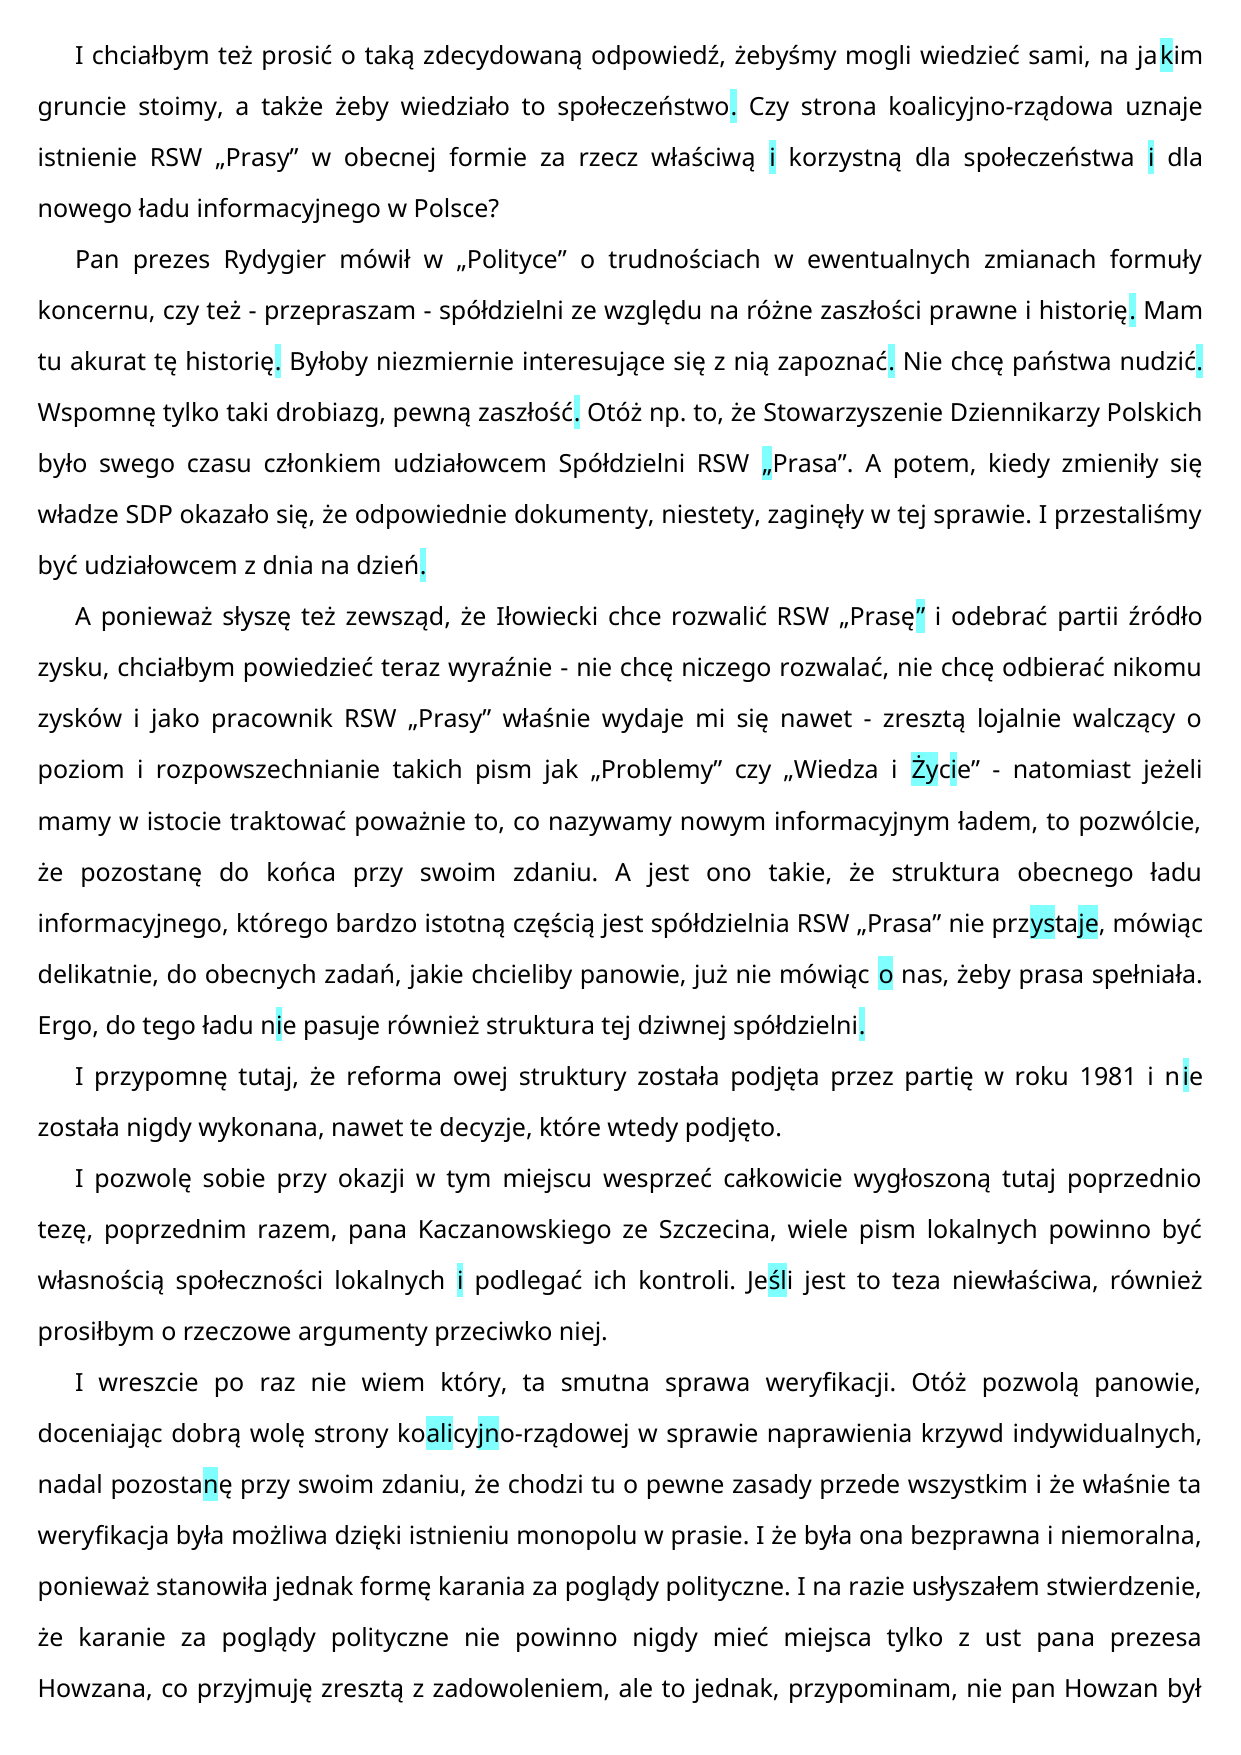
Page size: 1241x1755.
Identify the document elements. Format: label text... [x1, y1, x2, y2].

text I przypomnę tutaj, że reforma owej struktury została podjęta przez partię w roku 1981 i nie została nigdy wykonana, nawet te decyzje, które wtedy podjęto. [37, 1058, 1203, 1143]
text I wreszcie po raz nie wiem który, ta smutna sprawa weryfikacji. Otóż pozwolą panowie, doceniając dobrą wolę strony koalicyjno-rządowej w sprawie naprawienia krzywd indywidualnych, nadal pozostanę przy swoim zdaniu, że chodzi tu o pewne zasady przede wszystkim i że właśnie ta weryfikacja była możliwa dzięki istnieniu monopolu w prasie. I że była ona bezprawna i niemoralna, ponieważ stanowiła jednak formę karania za poglądy polityczne. I na razie usłyszałem stwierdzenie, że karanie za poglądy polityczne nie powinno nigdy mieć miejsca tylko z ust pana prezesa Howzana, co przyjmuję zresztą z zadowoleniem, ale to jednak, przypominam, nie pan Howzan był [37, 1364, 1203, 1705]
text I pozwolę sobie przy okazji w tym miejscu wesprzeć całkowicie wygłoszoną tutaj poprzednio tezę, poprzednim razem, pana Kaczanowskiego ze Szczecina, wiele pism lokalnych powinno być własnością społeczności lokalnych i podlegać ich kontroli. Jeśli jest to teza niewłaściwa, również prosiłbym o rzeczowe argumenty przeciwko niej. [37, 1160, 1203, 1348]
text Pan prezes Rydygier mówił w „Polityce” o trudnościach w ewentualnych zmianach formuły koncernu, czy też - przepraszam - spółdzielni ze względu na różne zaszłości prawne i historię. Mam tu akurat tę historię. Byłoby niezmiernie interesujące się z nią zapoznać. Nie chcę państwa nudzić. Wspomnę tylko taki drobiazg, pewną zaszłość. Otóż np. to, że Stowarzyszenie Dziennikarzy Polskich było swego czasu członkiem udziałowcem Spółdzielni RSW „Prasa”. A potem, kiedy zmieniły się władze SDP okazało się, że odpowiednie dokumenty, niestety, zaginęły w tej sprawie. I przestaliśmy być udziałowcem z dnia na dzień. [37, 242, 1203, 582]
text I chciałbym też prosić o taką zdecydowaną odpowiedź, żebyśmy mogli wiedzieć sami, na jakim gruncie stoimy, a także żeby wiedziało to społeczeństwo. Czy strona koalicyjno-rządowa uznaje istnienie RSW „Prasy” w obecnej formie za rzecz właściwą i korzystną dla społeczeństwa i dla nowego ładu informacyjnego w Polsce? [37, 37, 1203, 225]
text A ponieważ słyszę też zewsząd, że Iłowiecki chce rozwalić RSW „Prasę” i odebrać partii źródło zysku, chciałbym powiedzieć teraz wyraźnie - nie chcę niczego rozwalać, nie chcę odbierać nikomu zysków i jako pracownik RSW „Prasy” właśnie wydaje mi się nawet - zresztą lojalnie walczący o poziom i rozpowszechnianie takich pism jak „Problemy” czy „Wiedza i Życie” - natomiast jeżeli mamy w istocie traktować poważnie to, co nazywamy nowym informacyjnym ładem, to pozwólcie, że pozostanę do końca przy swoim zdaniu. A jest ono takie, że struktura obecnego ładu informacyjnego, którego bardzo istotną częścią jest spółdzielnia RSW „Prasa” nie przystaje, mówiąc delikatnie, do obecnych zadań, jakie chcieliby panowie, już nie mówiąc o nas, żeby prasa spełniała. Ergo, do tego ładu nie pasuje również struktura tej dziwnej spółdzielni. [37, 599, 1203, 1041]
